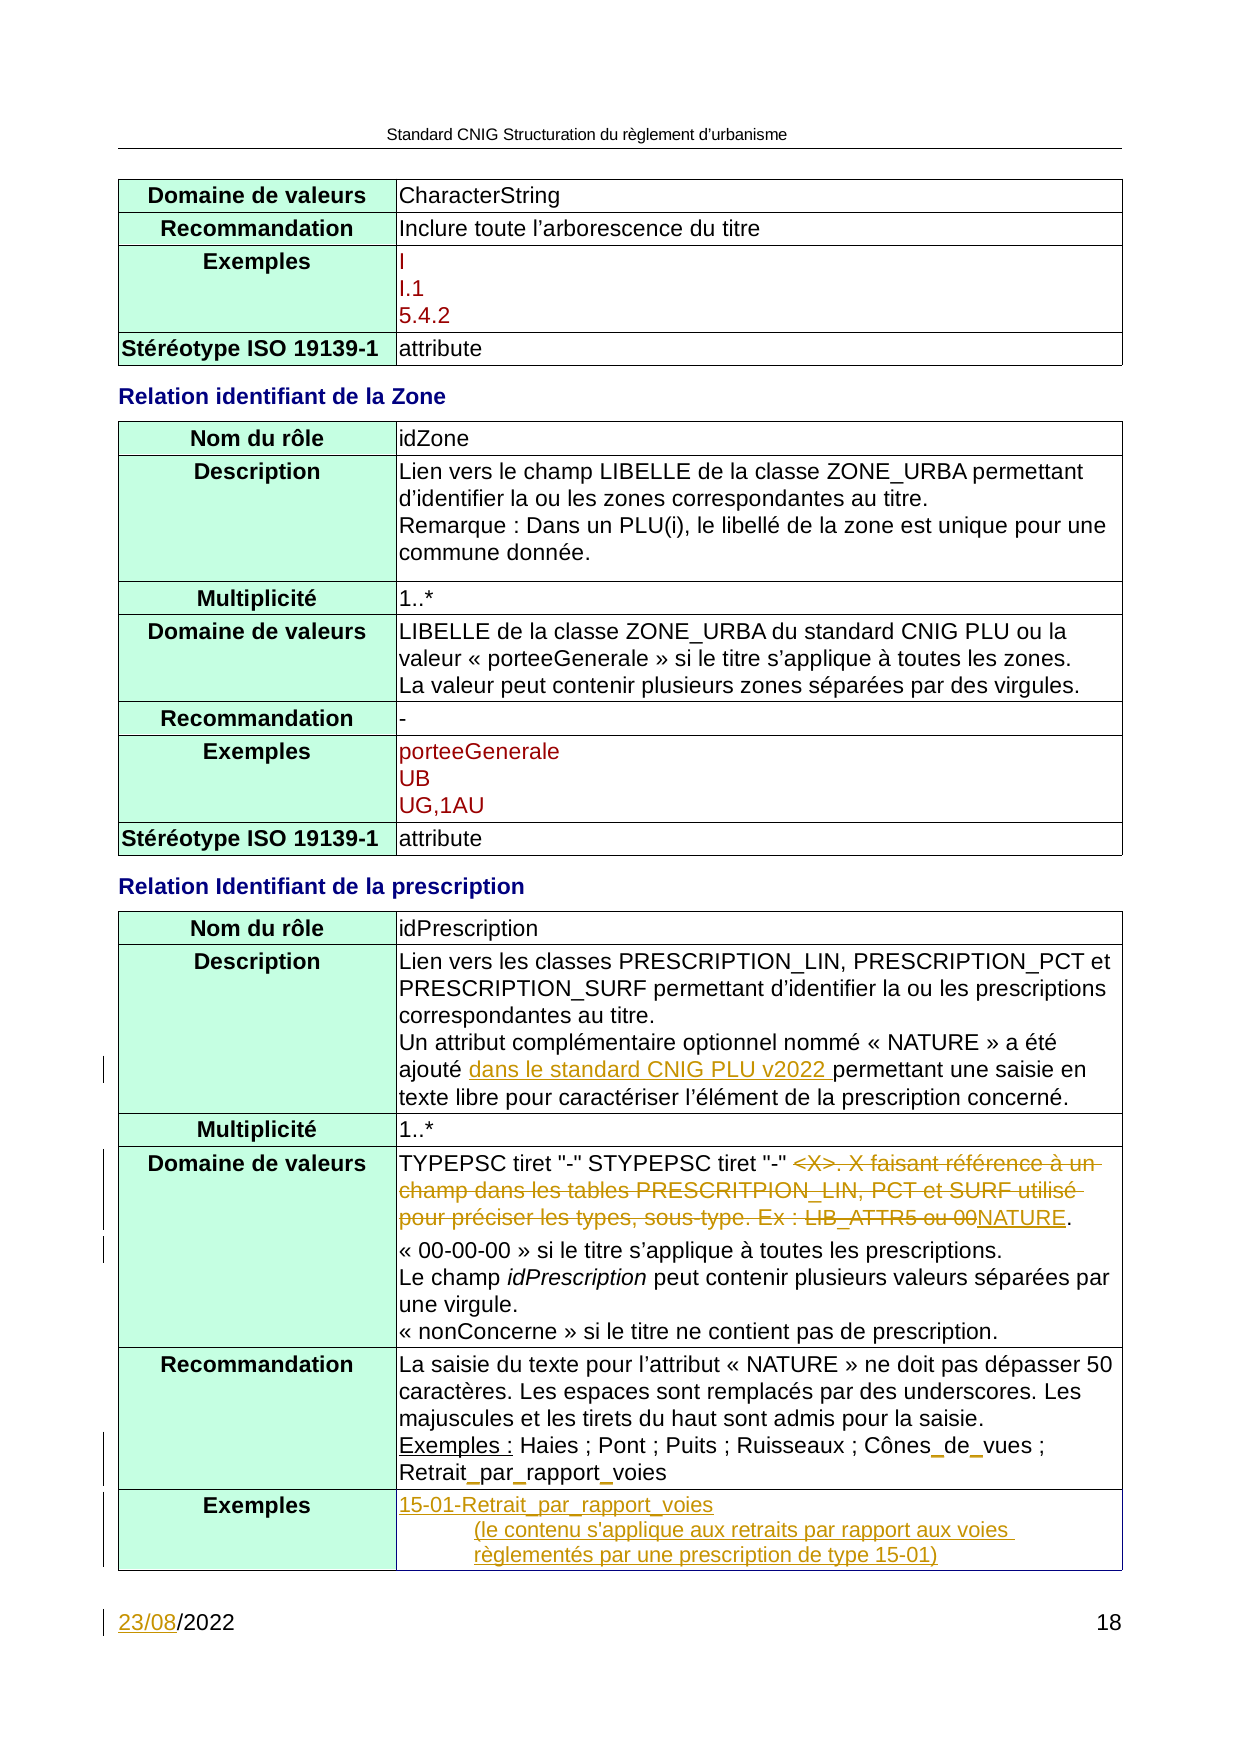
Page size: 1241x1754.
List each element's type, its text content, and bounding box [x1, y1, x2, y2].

table_cell - [397, 702, 1122, 734]
table_cell Multiplicité [119, 582, 396, 614]
table_header idZone [397, 422, 1122, 454]
table_header idPrescription [397, 912, 1122, 944]
table_cell Lien vers le champ LIBELLE de la classe ZONE_URBA permettant d’identifier la ou les zones correspondantes au titre. Remarque : Dans un PLU(i), le libellé de la zone est unique pour une commune donnée. [397, 456, 1122, 581]
table_cell CharacterString [397, 180, 1122, 212]
subtitle Relation identifiant de la Zone [118, 383, 1122, 410]
table_cell 1..* [397, 582, 1122, 614]
table_cell Multiplicité [119, 1114, 396, 1146]
table_cell Inclure toute l’arborescence du titre [397, 213, 1122, 244]
table_cell attribute [397, 823, 1122, 855]
table_cell Domaine de valeurs [119, 615, 396, 701]
table_cell Recommandation [119, 1348, 396, 1489]
table_cell porteeGenerale UB UG,1AU [397, 736, 1122, 822]
subtitle Relation Identifiant de la prescription [118, 872, 1122, 899]
table_cell 1..* [397, 1114, 1122, 1146]
table_cell attribute [397, 333, 1122, 365]
table_cell Lien vers les classes PRESCRIPTION_LIN, PRESCRIPTION_PCT et PRESCRIPTION_SURF permettant d’identifier la ou les prescriptions correspondantes au titre. Un attribut complémentaire optionnel nommé « NATURE » a été ajouté dans le standard CNIG PLU v2022 permettant une saisie en texte libre pour caractériser l’élément de la prescription concerné. [397, 945, 1122, 1113]
table_cell Domaine de valeurs [119, 1147, 396, 1347]
table_cell Description [119, 456, 396, 581]
table_cell Exemples [119, 246, 396, 332]
table_cell LIBELLE de la classe ZONE_URBA du standard CNIG PLU ou la valeur « porteeGenerale » si le titre s’applique à toutes les zones. La valeur peut contenir plusieurs zones séparées par des virgules. [397, 615, 1122, 701]
table_cell Domaine de valeurs [119, 180, 396, 212]
table_cell Stéréotype ISO 19139-1 [119, 823, 396, 855]
table_cell Recommandation [119, 702, 396, 734]
table_cell Recommandation [119, 213, 396, 244]
table_cell Exemples [119, 1490, 396, 1569]
table_header Nom du rôle [119, 422, 396, 454]
table_cell Exemples [119, 736, 396, 822]
table_cell 15-01-Retrait_par_rapport_voies (le contenu s'applique aux retraits par rapport aux voies règlementés par une prescription de type 15-01) [397, 1490, 1122, 1569]
table_cell TYPEPSC tiret "-" STYPEPSC tiret "-" NATURE.« 00-00-00 » si le titre s’applique à toutes les prescriptions. Le champ idPrescription peut contenir plusieurs valeurs séparées par une virgule. « nonConcerne » si le titre ne contient pas de prescription. [397, 1147, 1122, 1347]
table_header Nom du rôle [119, 912, 396, 944]
table_cell Description [119, 945, 396, 1113]
table_cell La saisie du texte pour l’attribut « NATURE » ne doit pas dépasser 50 caractères. Les espaces sont remplacés par des underscores. Les majuscules et les tirets du haut sont admis pour la saisie. Exemples : Haies ; Pont ; Puits ; Ruisseaux ; Cônes_de_vues ; Retrait_par_rapport_voies [397, 1348, 1122, 1489]
table_cell I I.1 5.4.2 [397, 246, 1122, 332]
table_cell Stéréotype ISO 19139-1 [119, 333, 396, 365]
